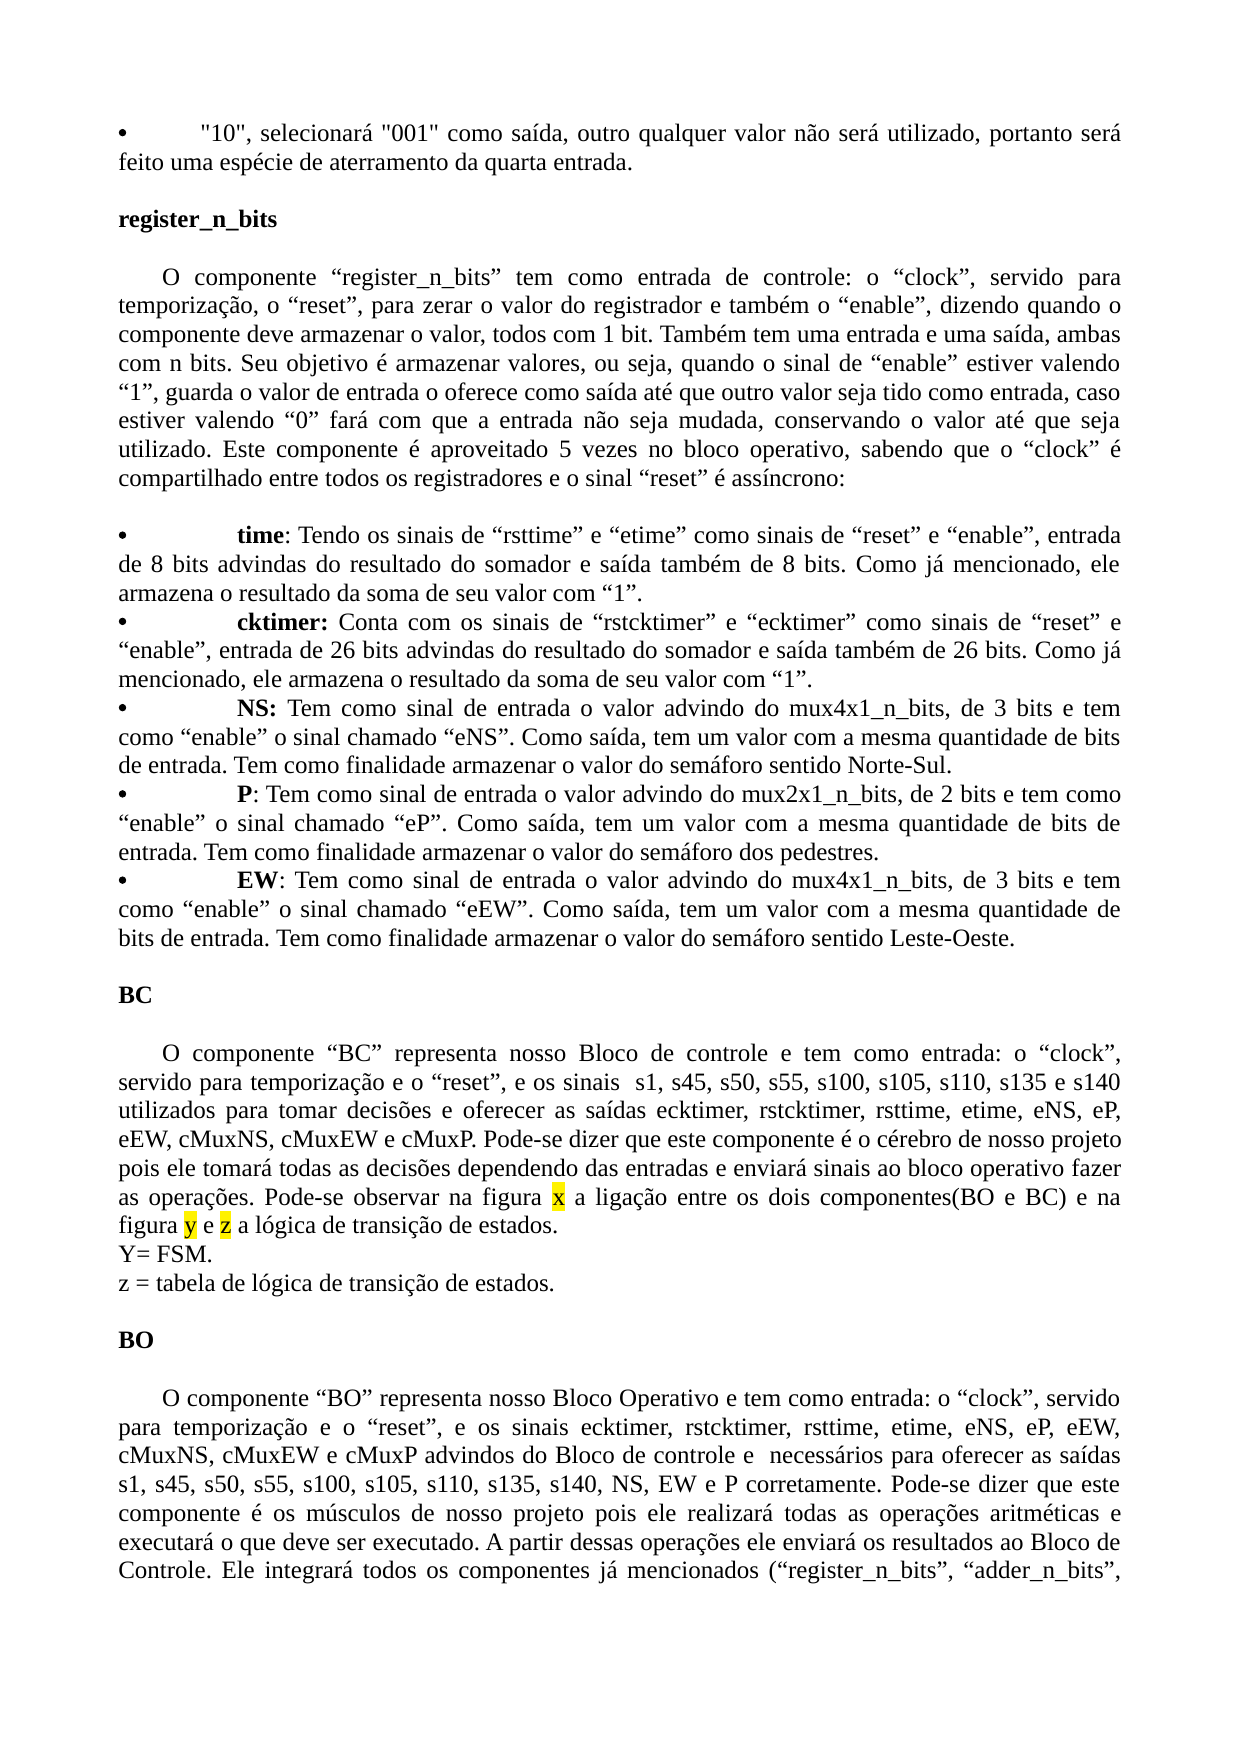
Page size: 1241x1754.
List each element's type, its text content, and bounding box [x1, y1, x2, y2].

list "10", selecionará "001" como saída, outro qualquer valor não será utilizado, portanto será feito uma espécie de aterramento da quarta entrada. [118, 118, 1122, 176]
text BC [118, 981, 1122, 1009]
text BO [118, 1326, 1122, 1354]
text O componente “BO” representa nosso Bloco Operativo e tem como entrada: o “clock”, servido para temporização e o “reset”, e os sinais ecktimer, rstcktimer, rsttime, etime, eNS, eP, eEW, cMuxNS, cMuxEW e cMuxP advindos do Bloco de controle e necessários para oferecer as saídas s1, s45, s50, s55, s100, s105, s110, s135, s140, NS, EW e P corretamente. Pode-se dizer que este componente é os músculos de nosso projeto pois ele realizará todas as operações aritméticas e executará o que deve ser executado. A partir dessas operações ele enviará os resultados ao Bloco de Controle. Ele integrará todos os componentes já mencionados (“register_n_bits”, “adder_n_bits”, [118, 1383, 1122, 1584]
list P: Tem como sinal de entrada o valor advindo do mux2x1_n_bits, de 2 bits e tem como “enable” o sinal chamado “eP”. Como saída, tem um valor com a mesma quantidade de bits de entrada. Tem como finalidade armazenar o valor do semáforo dos pedestres. [118, 779, 1122, 866]
text O componente “BC” representa nosso Bloco de controle e tem como entrada: o “clock”, servido para temporização e o “reset”, e os sinais s1, s45, s50, s55, s100, s105, s110, s135 e s140 utilizados para tomar decisões e oferecer as saídas ecktimer, rstcktimer, rsttime, etime, eNS, eP, eEW, cMuxNS, cMuxEW e cMuxP. Pode-se dizer que este componente é o cérebro de nosso projeto pois ele tomará todas as decisões dependendo das entradas e enviará sinais ao bloco operativo fazer as operações. Pode-se observar na figura x a ligação entre os dois componentes(BO e BC) e na figura y e z a lógica de transição de estados. [118, 1038, 1122, 1239]
text Y= FSM. [118, 1239, 1122, 1268]
list time: Tendo os sinais de “rsttime” e “etime” como sinais de “reset” e “enable”, entrada de 8 bits advindas do resultado do somador e saída também de 8 bits. Como já mencionado, ele armazena o resultado da soma de seu valor com “1”. [118, 521, 1122, 607]
text register_n_bits [118, 204, 1122, 233]
text z = tabela de lógica de transição de estados. [118, 1268, 1122, 1297]
list EW: Tem como sinal de entrada o valor advindo do mux4x1_n_bits, de 3 bits e tem como “enable” o sinal chamado “eEW”. Como saída, tem um valor com a mesma quantidade de bits de entrada. Tem como finalidade armazenar o valor do semáforo sentido Leste-Oeste. [118, 866, 1122, 952]
list cktimer: Conta com os sinais de “rstcktimer” e “ecktimer” como sinais de “reset” e “enable”, entrada de 26 bits advindas do resultado do somador e saída também de 26 bits. Como já mencionado, ele armazena o resultado da soma de seu valor com “1”. [118, 607, 1122, 693]
list NS: Tem como sinal de entrada o valor advindo do mux4x1_n_bits, de 3 bits e tem como “enable” o sinal chamado “eNS”. Como saída, tem um valor com a mesma quantidade de bits de entrada. Tem como finalidade armazenar o valor do semáforo sentido Norte-Sul. [118, 693, 1122, 779]
text O componente “register_n_bits” tem como entrada de controle: o “clock”, servido para temporização, o “reset”, para zerar o valor do registrador e também o “enable”, dizendo quando o componente deve armazenar o valor, todos com 1 bit. Também tem uma entrada e uma saída, ambas com n bits. Seu objetivo é armazenar valores, ou seja, quando o sinal de “enable” estiver valendo “1”, guarda o valor de entrada o oferece como saída até que outro valor seja tido como entrada, caso estiver valendo “0” fará com que a entrada não seja mudada, conservando o valor até que seja utilizado. Este componente é aproveitado 5 vezes no bloco operativo, sabendo que o “clock” é compartilhado entre todos os registradores e o sinal “reset” é assíncrono: [118, 262, 1122, 492]
